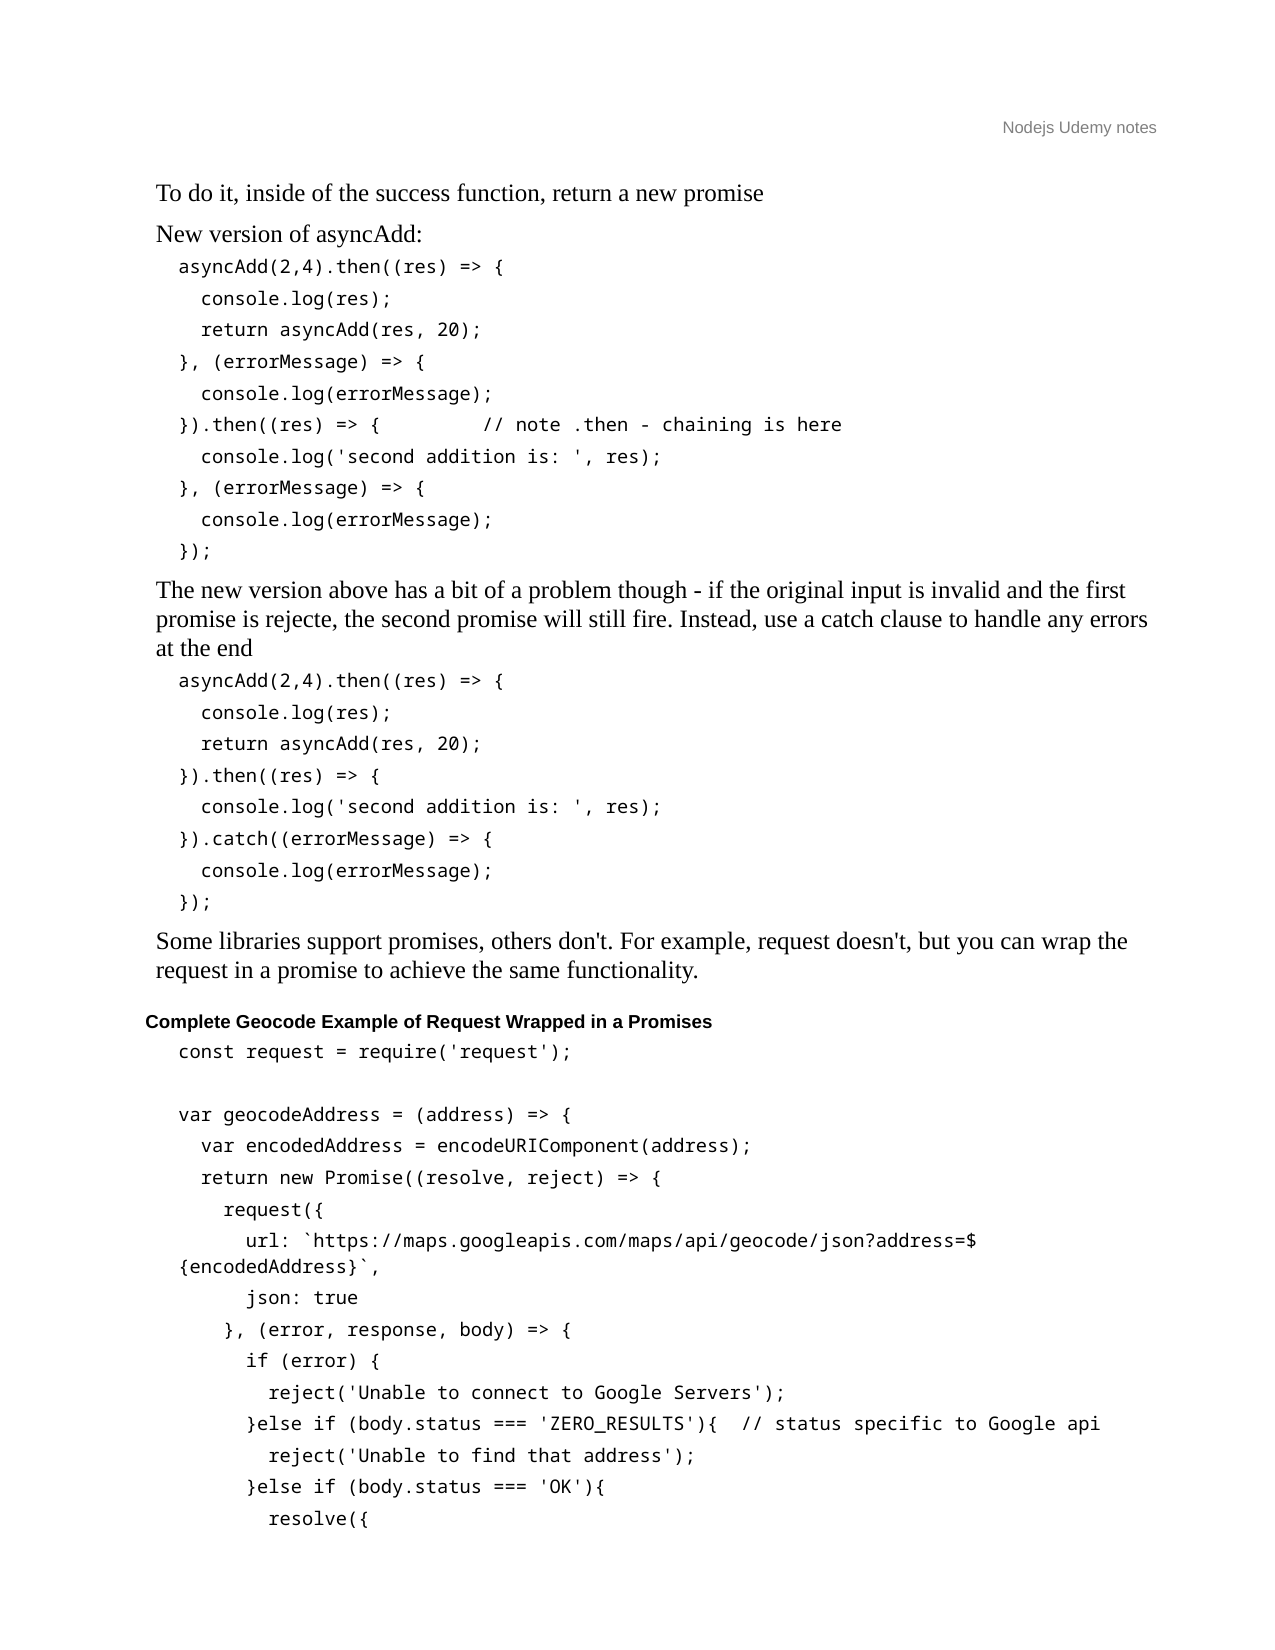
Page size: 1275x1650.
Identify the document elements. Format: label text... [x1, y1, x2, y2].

text }, (errorMessage) => { [178, 474, 1157, 500]
text console.log(res); [178, 699, 1157, 724]
text console.log('second addition is: ', res); [178, 794, 1157, 819]
text }).catch((errorMessage) => { [178, 825, 1157, 851]
subtitle Complete Geocode Example of Request Wrapped in a Promises [145, 1010, 1157, 1032]
text To do it, inside of the success function, return a new promise [156, 178, 1157, 207]
text return asyncAdd(res, 20); [178, 317, 1157, 342]
text }else if (body.status === 'ZERO_RESULTS'){ // status specific to Google api [178, 1411, 1157, 1436]
text asyncAdd(2,4).then((res) => { [178, 254, 1157, 279]
text return new Promise((resolve, reject) => { [178, 1164, 1157, 1190]
text }); [178, 538, 1157, 563]
text request({ [178, 1196, 1157, 1221]
text reject('Unable to find that address'); [178, 1442, 1157, 1468]
text Some libraries support promises, others don't. For example, request doesn't, but you can wrap the request in a promise to achieve the same functionality. [156, 926, 1157, 983]
text console.log(errorMessage); [178, 857, 1157, 882]
text console.log('second addition is: ', res); [178, 443, 1157, 468]
text if (error) { [178, 1348, 1157, 1373]
text resolve({ [178, 1505, 1157, 1531]
text }else if (body.status === 'OK'){ [178, 1474, 1157, 1499]
text }, (error, response, body) => { [178, 1316, 1157, 1342]
text }); [178, 888, 1157, 914]
text New version of asyncAdd: [156, 219, 1157, 248]
text reject('Unable to connect to Google Servers'); [178, 1379, 1157, 1405]
text }, (errorMessage) => { [178, 348, 1157, 374]
text console.log(errorMessage); [178, 506, 1157, 532]
text console.log(res); [178, 285, 1157, 311]
text url: `https://maps.googleapis.com/maps/api/geocode/json?address=${encodedAddress}`, [178, 1227, 1157, 1278]
text json: true [178, 1284, 1157, 1310]
text var encodedAddress = encodeURIComponent(address); [178, 1133, 1157, 1158]
text return asyncAdd(res, 20); [178, 731, 1157, 756]
text }).then((res) => { // note .then - chaining is here [178, 411, 1157, 437]
text console.log(errorMessage); [178, 380, 1157, 405]
text var geocodeAddress = (address) => { [178, 1101, 1157, 1127]
text const request = require('request'); [178, 1038, 1157, 1063]
text The new version above has a bit of a problem though - if the original input is invalid and the first promise is rejecte, the second promise will still fire. Instead, use a catch clause to handle any errors at the end [156, 575, 1157, 661]
text }).then((res) => { [178, 762, 1157, 788]
text asyncAdd(2,4).then((res) => { [178, 667, 1157, 693]
